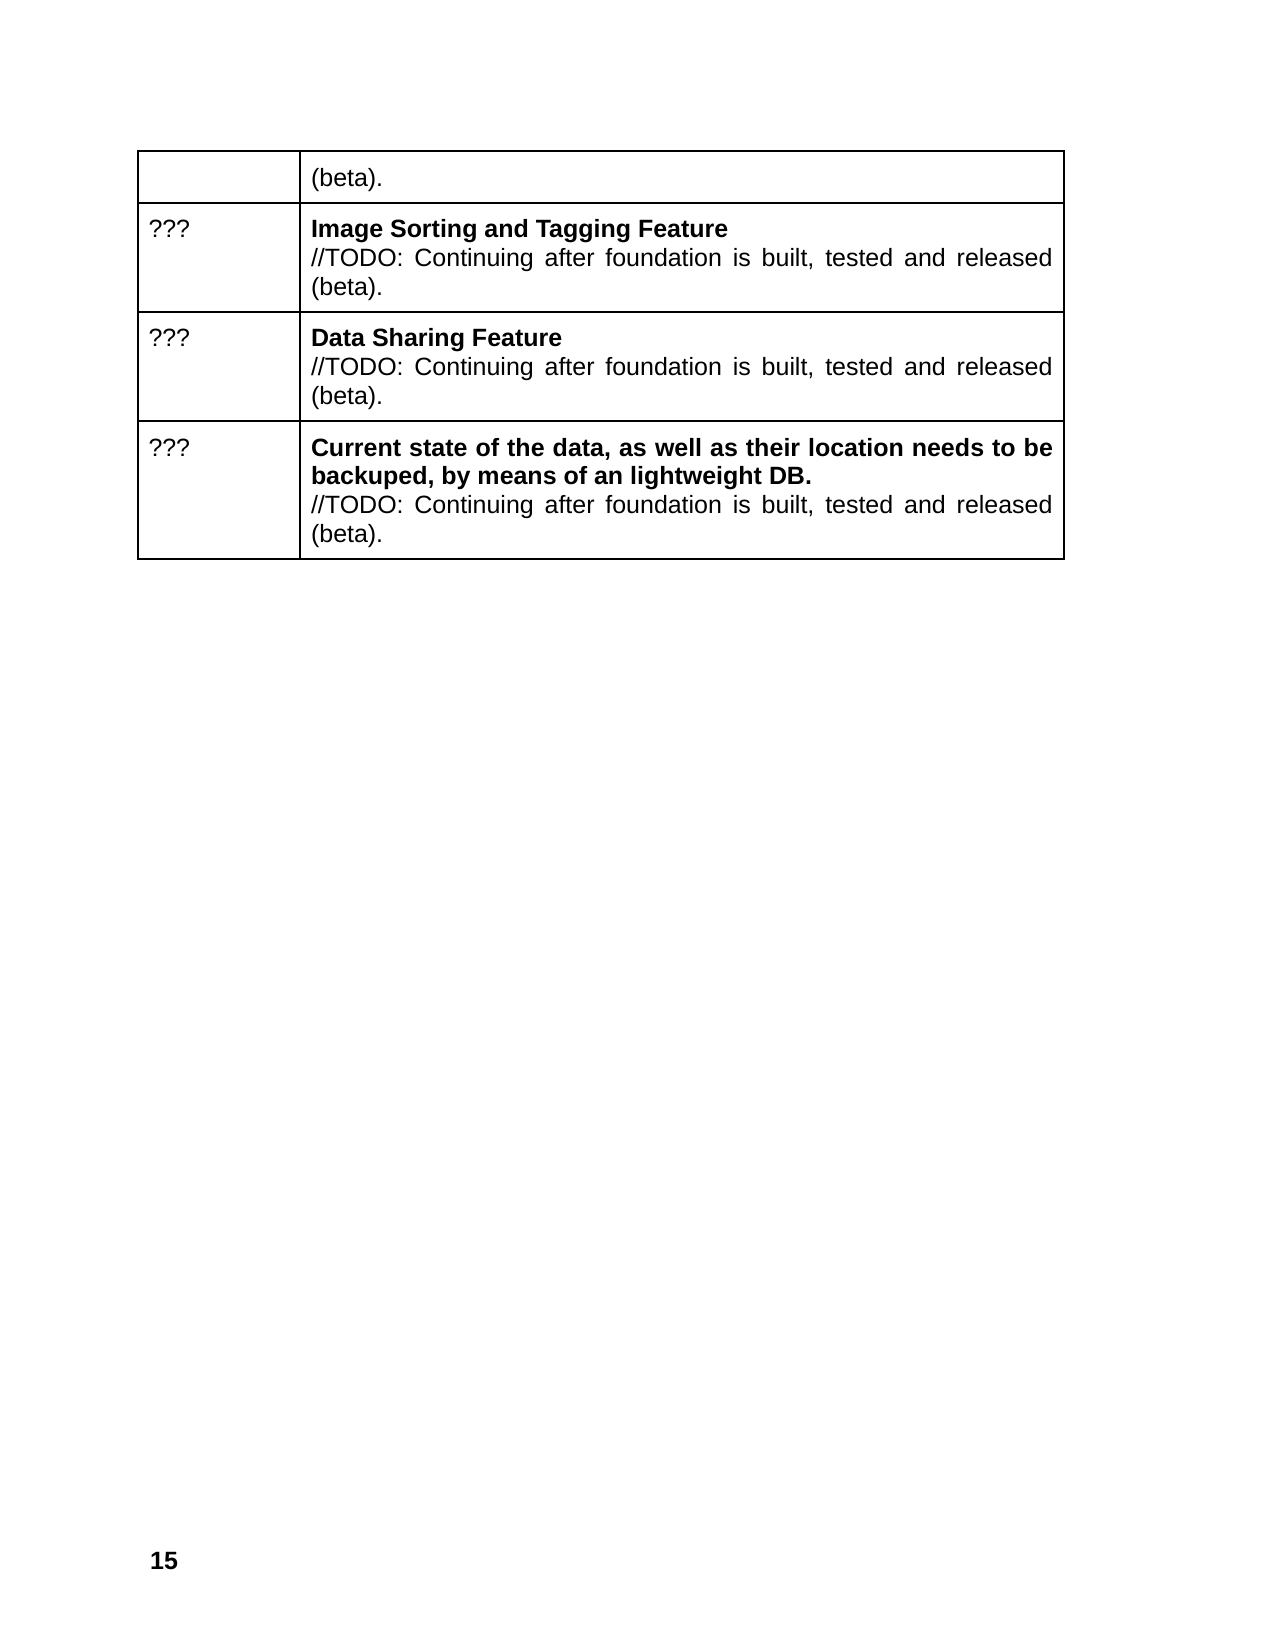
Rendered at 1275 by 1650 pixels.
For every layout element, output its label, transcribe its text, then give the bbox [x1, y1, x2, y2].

table_cell ??? [139, 422, 299, 558]
table_cell [139, 152, 299, 202]
table_cell Current state of the data, as well as their location needs to be backuped, by means of an lightweight DB. //TODO: Continuing after foundation is built, tested and released (beta). [301, 422, 1063, 558]
table_cell (beta). [301, 152, 1063, 202]
table_cell Data Sharing Feature //TODO: Continuing after foundation is built, tested and released (beta). [301, 313, 1063, 420]
table_cell Image Sorting and Tagging Feature //TODO: Continuing after foundation is built, tested and released (beta). [301, 204, 1063, 311]
table_cell ??? [139, 313, 299, 420]
table_cell ??? [139, 204, 299, 311]
